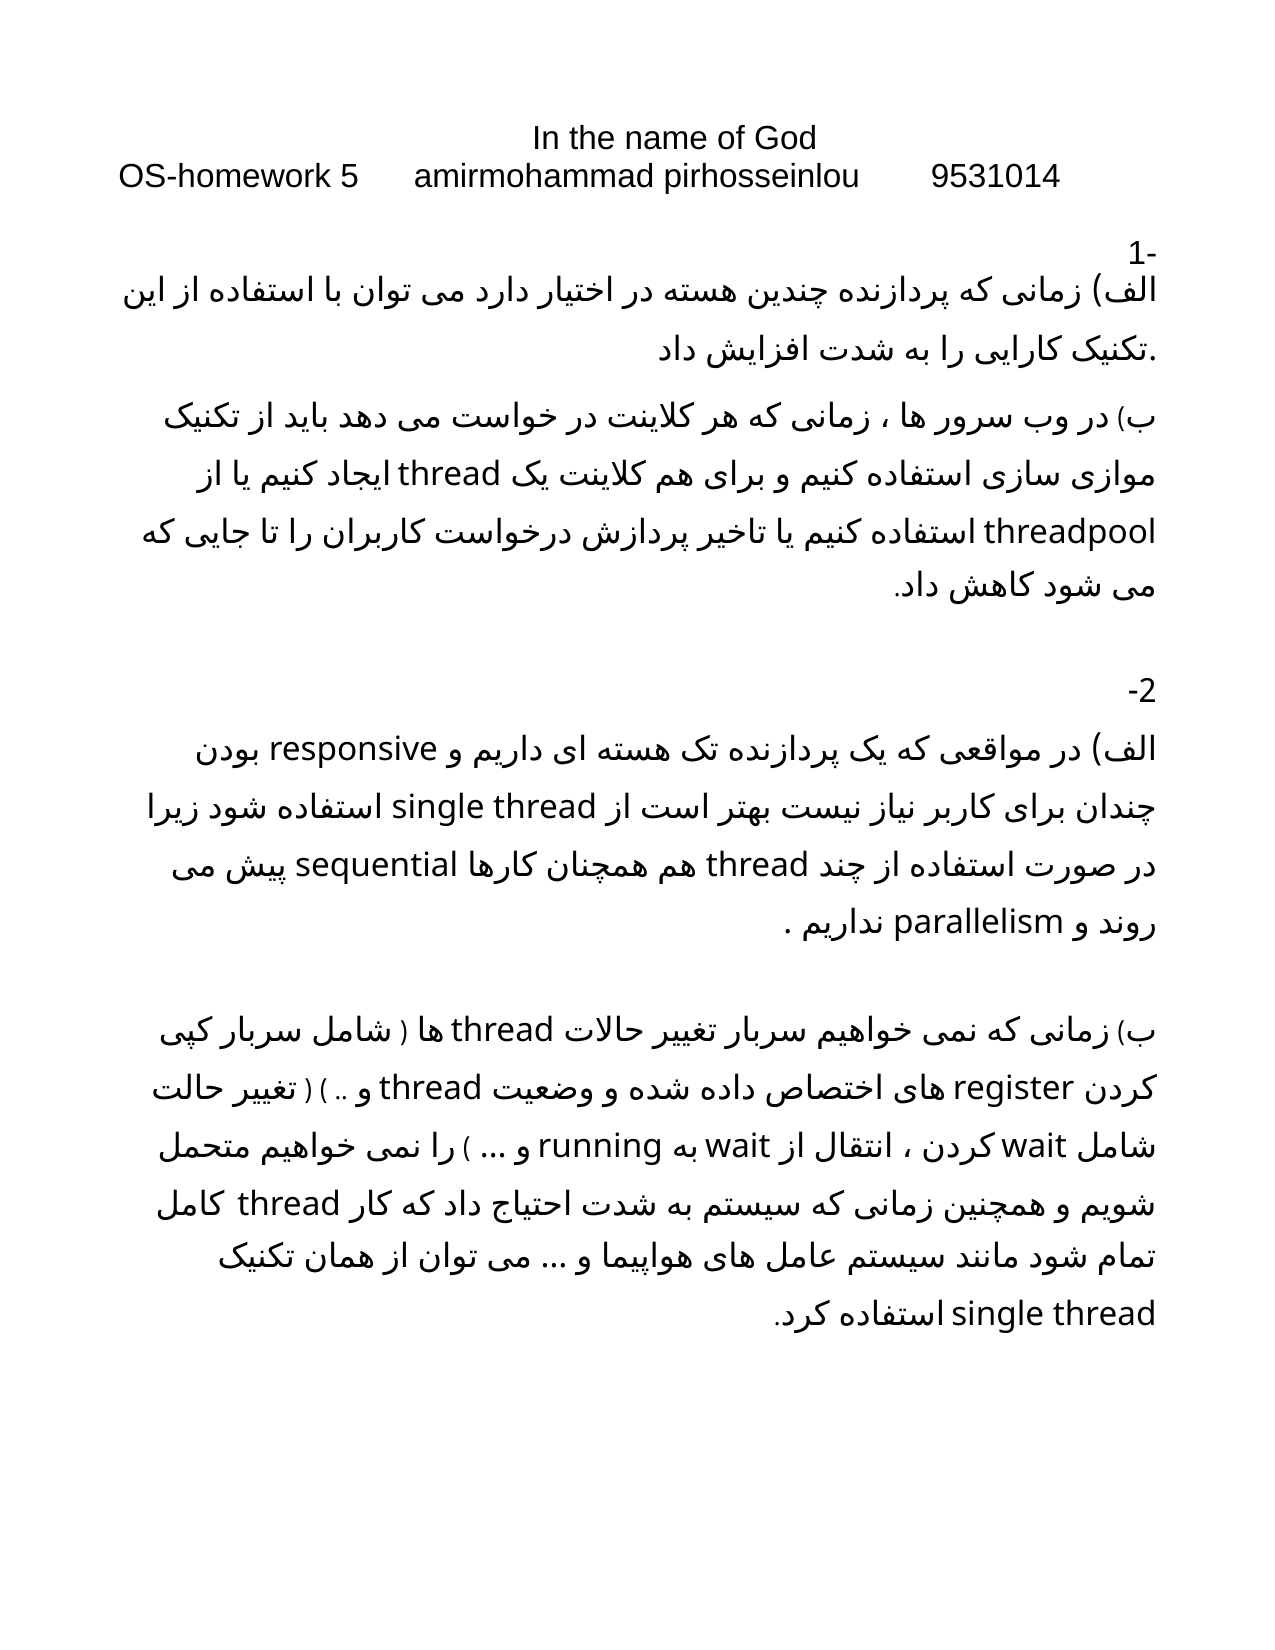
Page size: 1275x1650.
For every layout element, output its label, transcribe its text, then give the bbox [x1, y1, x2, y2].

text OS-homework 5 amirmohammad pirhosseinlou 9531014 [118, 157, 1157, 195]
text الف) در مواقعی که یک پردازنده تک هسته ای داریم و responsive بودن چندان برای کاربر نیاز نیست بهتر است از single thread استفاده شود زیرا در صورت استفاده از چند thread هم همچنان کارها sequential پیش می روند و parallelism نداریم . [118, 725, 1157, 947]
text In the name of God [118, 118, 1157, 157]
text ب) در وب سرور ها ، زمانی که هر کلاینت در خواست می دهد باید از تکنیک موازی سازی استفاده کنیم و برای هم کلاینت یک thread ایجاد کنیم یا از threadpool استفاده کنیم یا تاخیر پردازش درخواست کاربران را تا جایی که می شود کاهش داد. [118, 398, 1157, 609]
text الف) زمانی که پردازنده چندین هسته در اختیار دارد می توان با استفاده از این تکنیک کارایی را به شدت افزایش داد. [118, 272, 1157, 373]
text ب) زمانی که نمی خواهیم سربار تغییر حالات thread ها ( شامل سربار کپی کردن register های اختصاص داده شده و وضعیت thread و .. ) ( تغییر حالت شامل wait کردن ، انتقال از wait به running و … ) را نمی خواهیم متحمل شویم و همچنین زمانی که سیستم به شدت احتیاج داد که کار thread کامل تمام شود مانند سیستم عامل های هواپیما و … می توان از همان تکنیک single thread استفاده کرد. [118, 1006, 1157, 1339]
text 2- [118, 673, 1157, 716]
text 1- [118, 233, 1157, 272]
